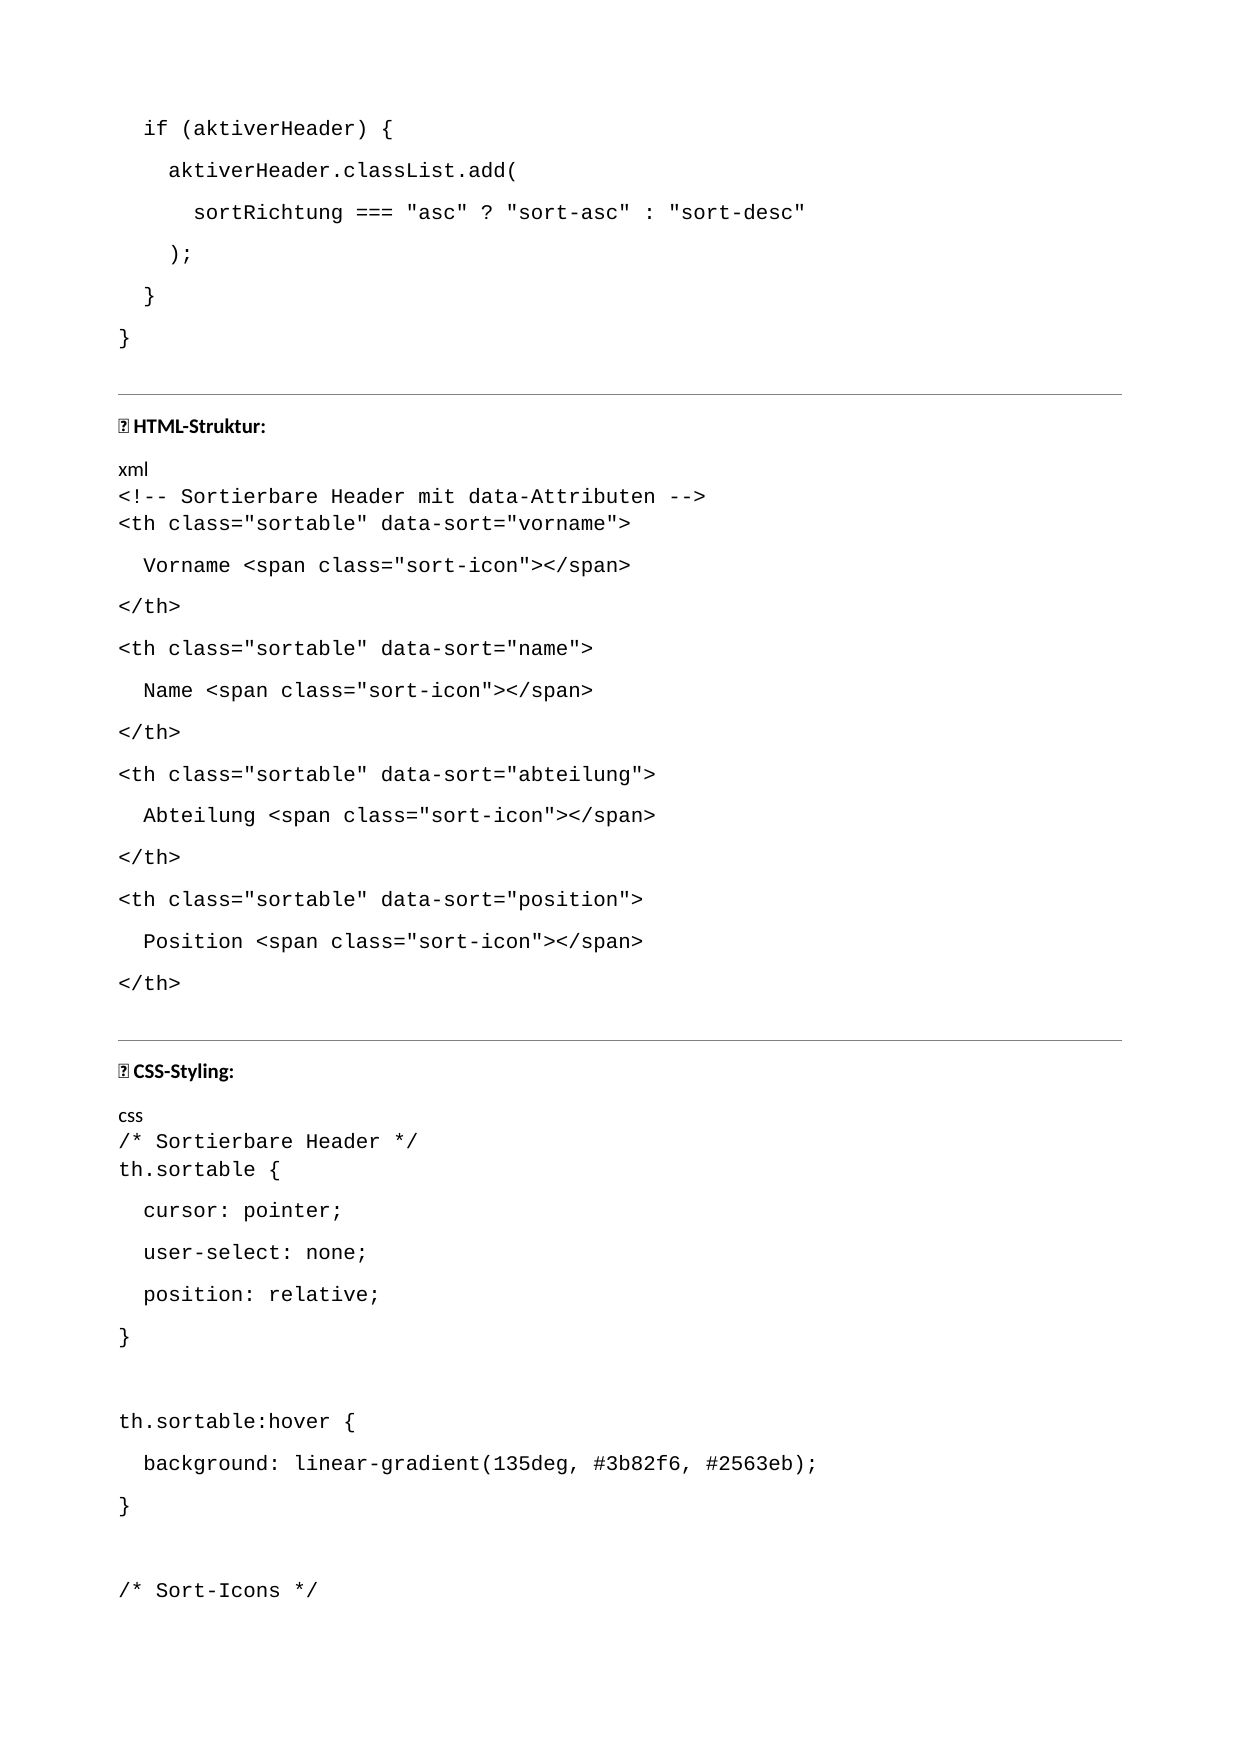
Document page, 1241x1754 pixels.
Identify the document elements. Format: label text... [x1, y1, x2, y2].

text sortRichtung === "asc" ? "sort-asc" : "sort-desc" [118, 202, 1122, 225]
text aktiverHeader.classList.add( [118, 160, 1122, 183]
text } [118, 327, 1122, 351]
text } [118, 285, 1122, 309]
text } [118, 1495, 1122, 1518]
text <th class="sortable" data-sort="name"> [118, 638, 1122, 662]
text <th class="sortable" data-sort="vorname"> [118, 513, 1122, 537]
subtitle 🎨 CSS-Styling: [118, 1058, 1122, 1084]
text Abteilung <span class="sort-icon"></span> [118, 805, 1122, 829]
text /* Sortierbare Header */ [118, 1131, 1122, 1155]
text th.sortable { [118, 1158, 1122, 1182]
subtitle 🎨 HTML-Struktur: [118, 413, 1122, 438]
text background: linear-gradient(135deg, #3b82f6, #2563eb); [118, 1453, 1122, 1477]
text </th> [118, 597, 1122, 620]
text /* Sort-Icons */ [118, 1580, 1122, 1604]
text if (aktiverHeader) { [118, 118, 1122, 142]
text <th class="sortable" data-sort="abteilung"> [118, 764, 1122, 787]
text Vorname <span class="sort-icon"></span> [118, 555, 1122, 578]
text css [118, 1102, 1122, 1128]
text </th> [118, 847, 1122, 871]
text ); [118, 243, 1122, 267]
text th.sortable:hover { [118, 1411, 1122, 1435]
text <th class="sortable" data-sort="position"> [118, 889, 1122, 913]
text Name <span class="sort-icon"></span> [118, 680, 1122, 704]
text user-select: none; [118, 1242, 1122, 1266]
text <!-- Sortierbare Header mit data-Attributen --> [118, 486, 1122, 509]
text cursor: pointer; [118, 1200, 1122, 1224]
text </th> [118, 972, 1122, 996]
text position: relative; [118, 1284, 1122, 1307]
text } [118, 1326, 1122, 1349]
text Position <span class="sort-icon"></span> [118, 931, 1122, 954]
text xml [118, 457, 1122, 482]
text </th> [118, 722, 1122, 746]
